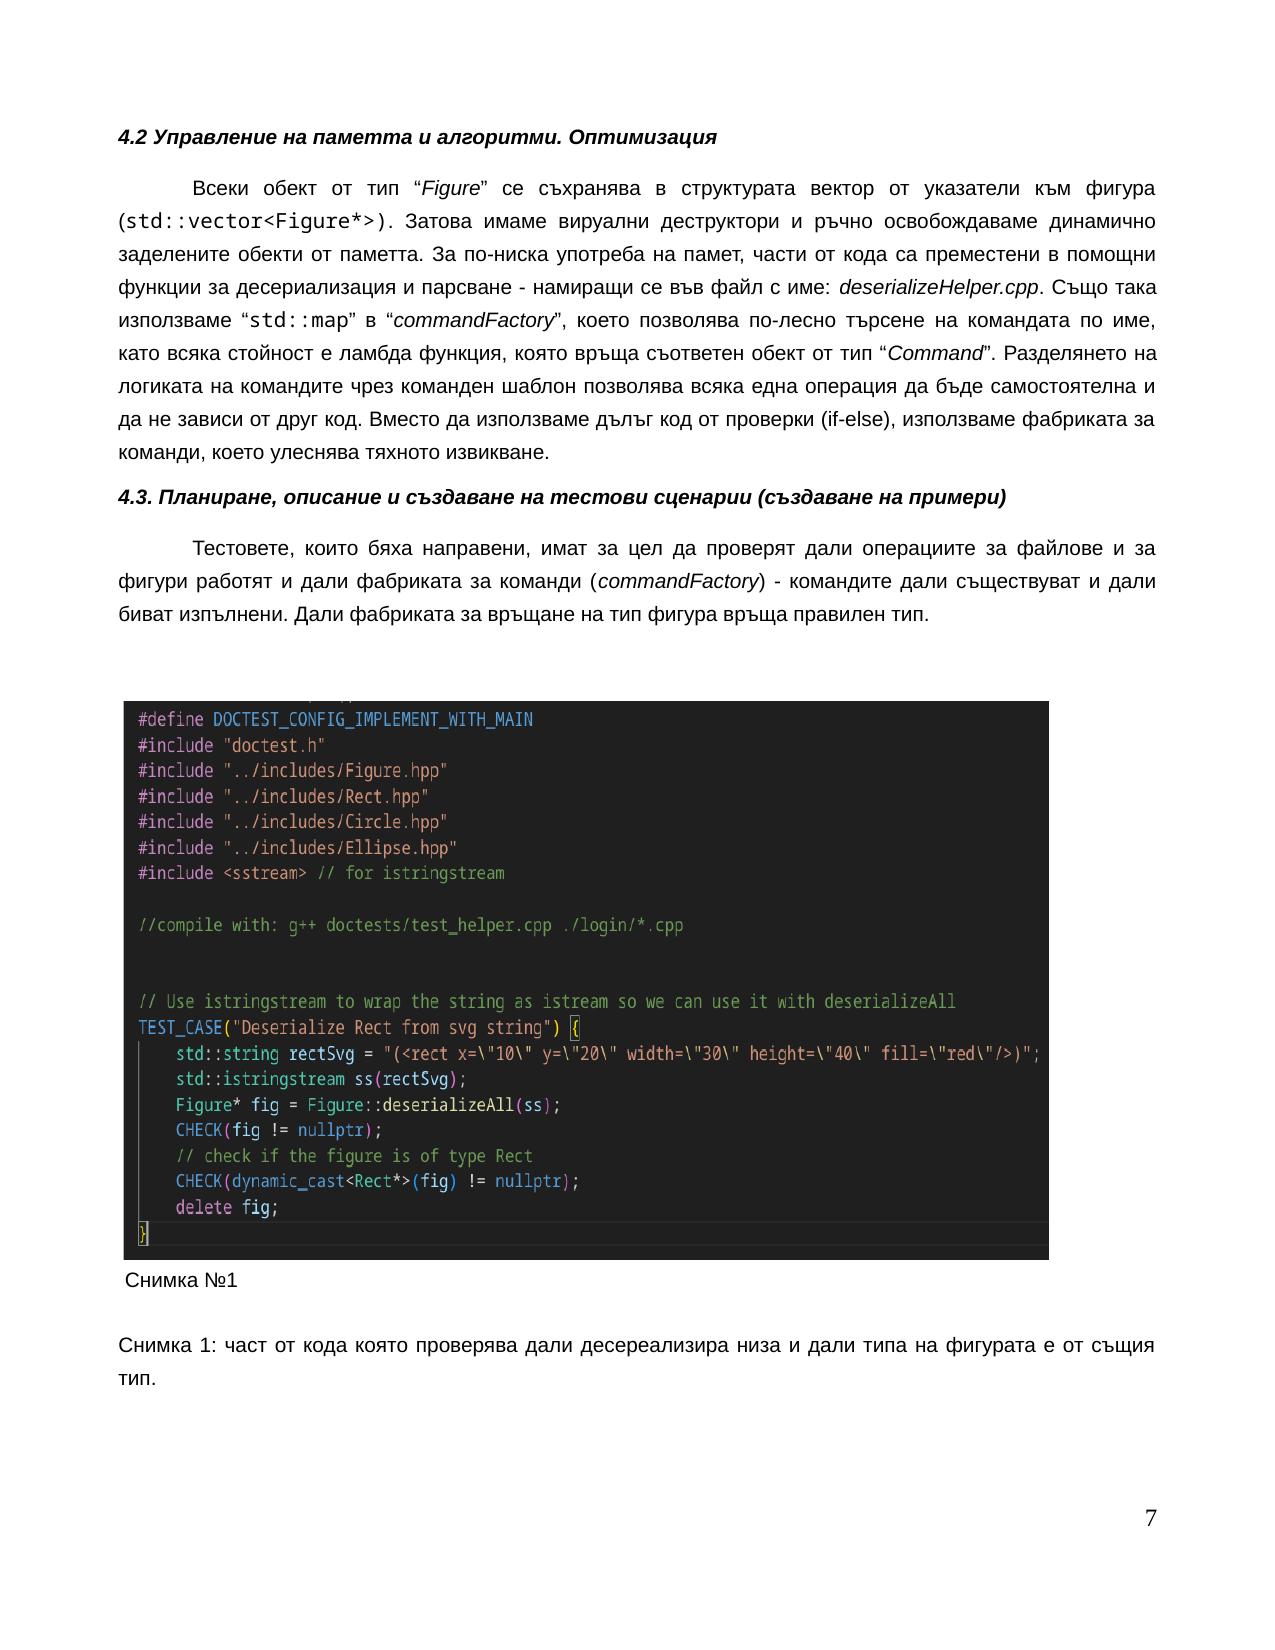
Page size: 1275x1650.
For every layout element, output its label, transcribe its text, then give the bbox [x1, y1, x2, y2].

text 4.3. Планиране, описание и създаване на тестови сценарии (създаване на примери) [118, 478, 1157, 511]
text Тестовете, които бяха направени, имат за цел да проверят дали операциите за файлове и за фигури работят и дали фабриката за команди (commandFactory) - командите дали съществуват и дали биват изпълнени. Дали фабриката за връщане на тип фигура връща правилен тип. [118, 529, 1157, 628]
text Снимка 1: част от кода която проверява дали десереализира низа и дали типа на фигурата е от същия тип. [118, 1326, 1157, 1392]
text 4.2 Управление на паметта и алгоритми. Оптимизация [118, 118, 1157, 151]
picture [123, 701, 1049, 1260]
text Всеки обект от тип “Figure” се съхранява в структурата вектор от указатели към фигура (std::vector<Figure*>). Затова имаме вируални деструктори и ръчно освобождаваме динамично заделените обекти от паметта. За по-ниска употреба на памет, части от кода са преместени в помощни функции за десериализация и парсване - намиращи се във файл с име: deserializeHelper.cpp. Също така използваме “std::map” в “commandFactory”, което позволява по-лесно търсене на командата по име, като всяка стойност е ламбда функция, която връща съответен обект от тип “Command”. Разделянето на логиката на командите чрез команден шаблон позволява всяка една операция да бъде самостоятелна и да не зависи от друг код. Вместо да използваме дълъг код от проверки (if-else), използваме фабриката за команди, което улеснява тяхното извикване. [118, 169, 1157, 466]
